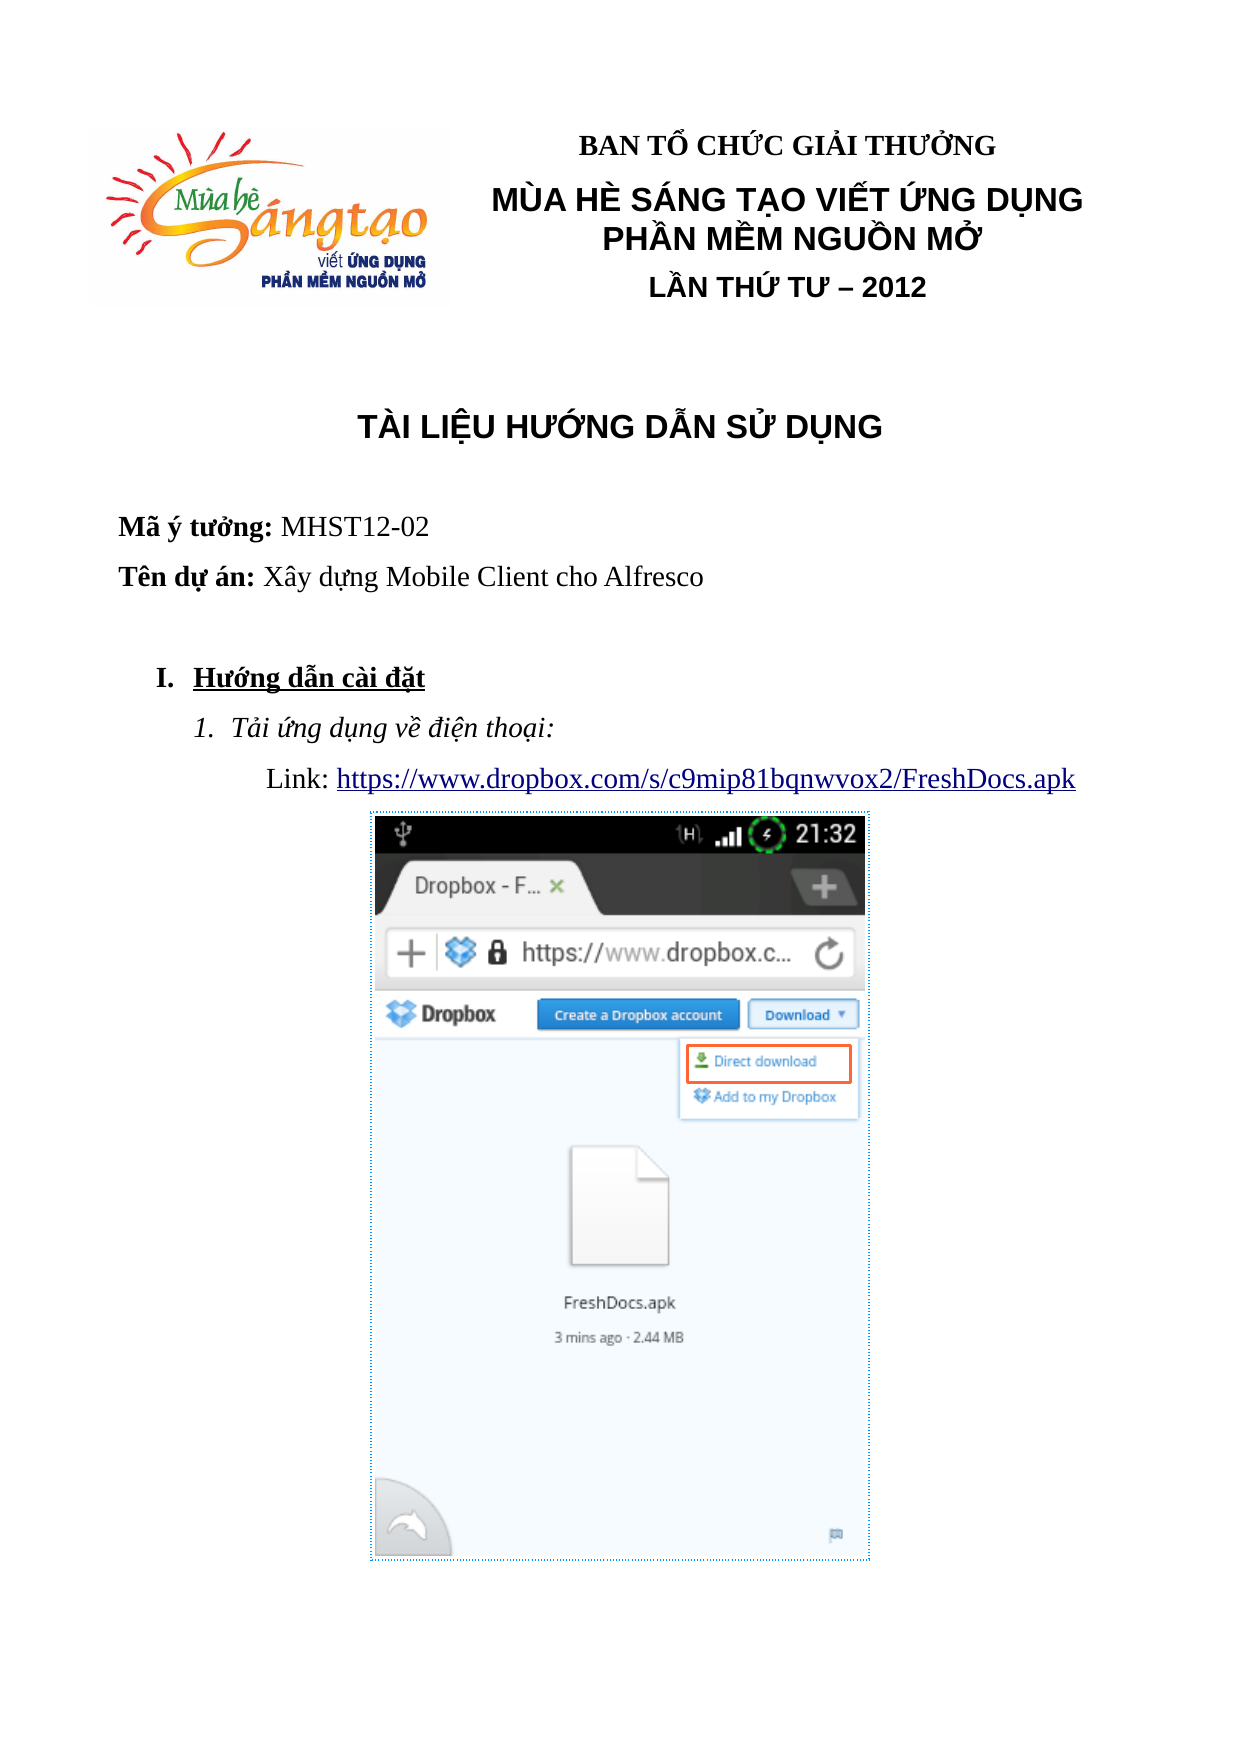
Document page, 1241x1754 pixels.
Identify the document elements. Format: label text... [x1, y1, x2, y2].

text Mã ý tưởng: MHST12-02 [118, 509, 1122, 543]
list Tải ứng dụng về điện thoại: [193, 710, 1122, 744]
picture [375, 816, 865, 1556]
list Hướng dẫn cài đặt [156, 660, 1122, 694]
subtitle TÀI LIỆU HƯỚNG DẪN SỬ DỤNG [118, 407, 1122, 446]
picture [89, 127, 451, 307]
table_header BAN TỔ CHỨC GIẢI THƯỞNG MÙA HÈ SÁNG TẠO VIẾT ỨNG DỤNG PHẦN MỀM NGUỒN MỞ LẦN THỨ TƯ – 2012 [454, 118, 1121, 315]
table_header [62, 118, 454, 315]
text Tên dự án: Xây dựng Mobile Client cho Alfresco [118, 559, 1122, 593]
text Link: https://www.dropbox.com/s/c9mip81bqnwvox2/FreshDocs.apk [266, 761, 1122, 794]
